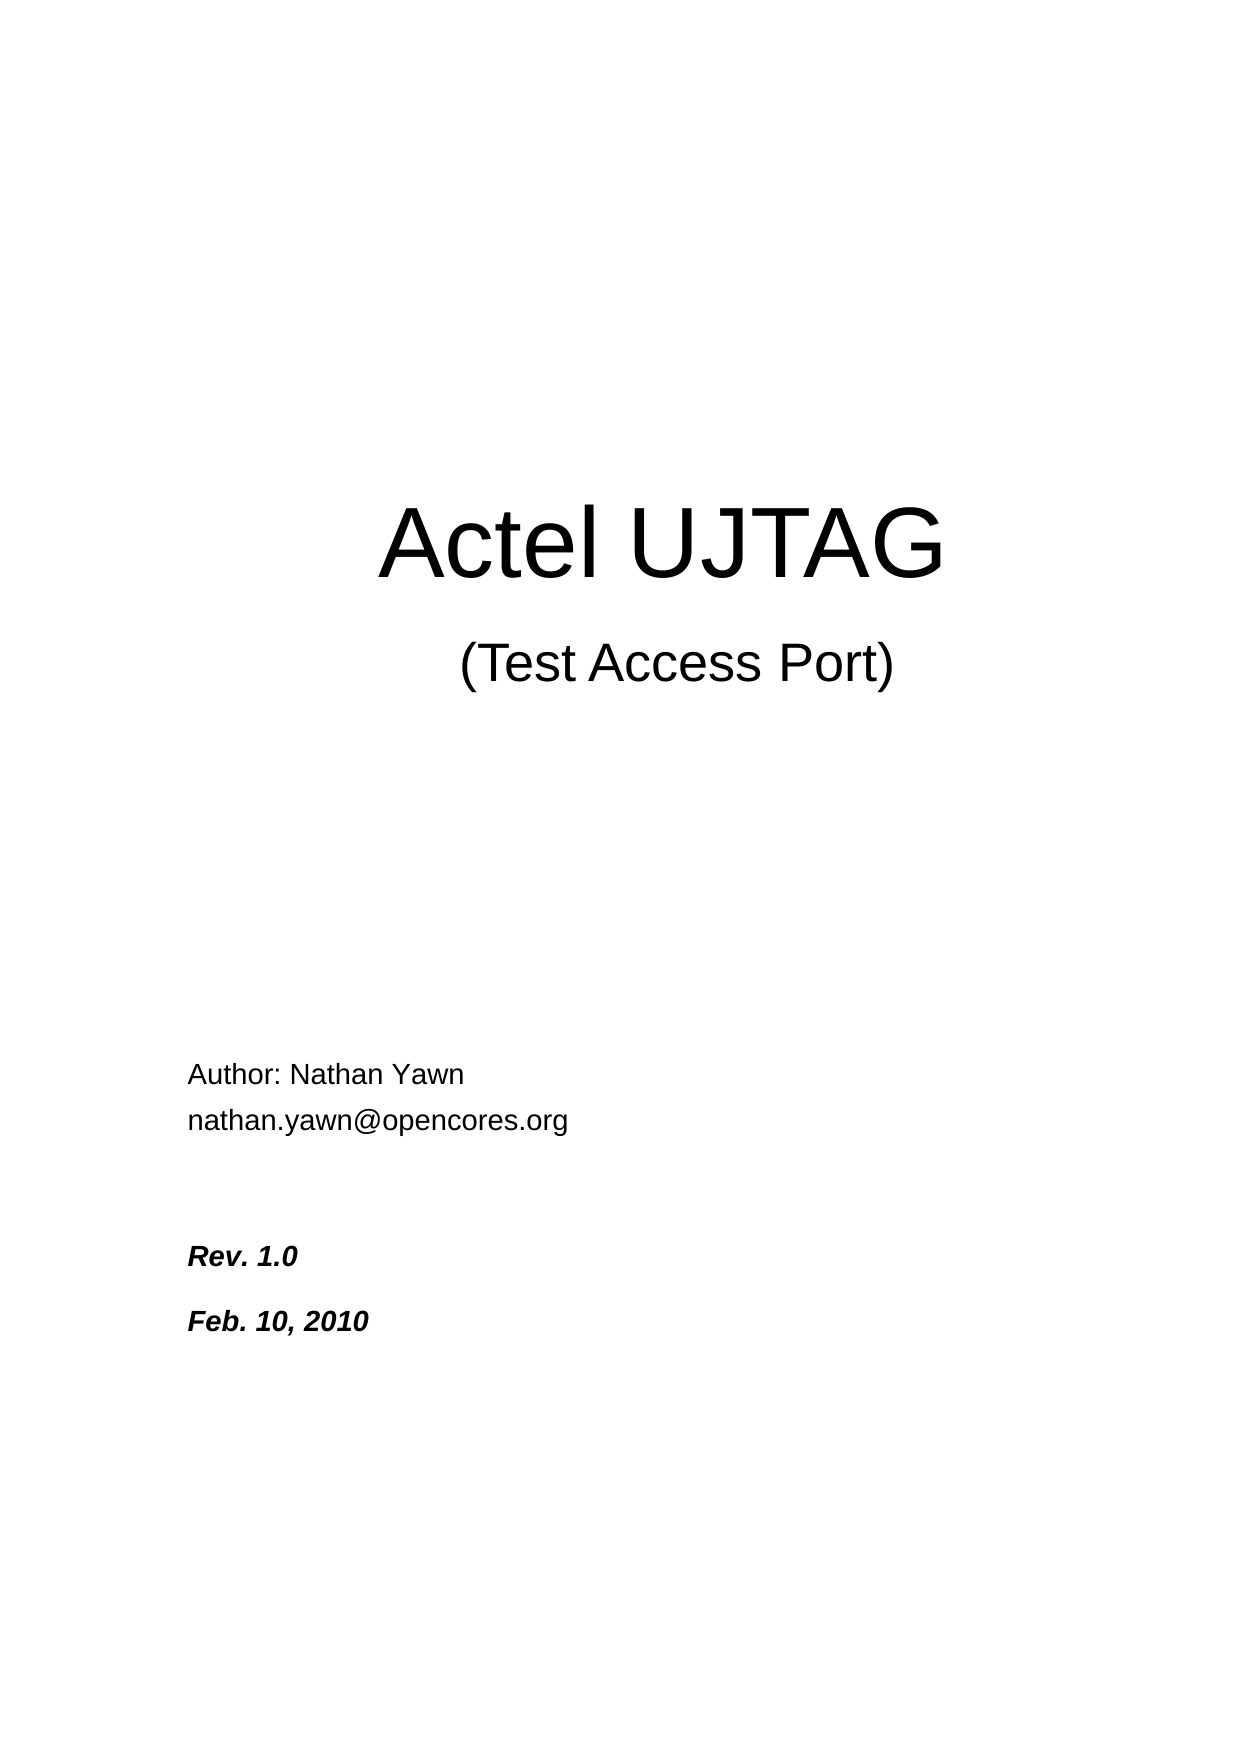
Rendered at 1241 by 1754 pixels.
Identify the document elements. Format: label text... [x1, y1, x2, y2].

subtitle Rev. 1.0 [187, 1239, 1167, 1272]
title (Test Access Port) [187, 630, 1167, 692]
title Actel UJTAG [187, 484, 1167, 599]
text Author: Nathan Yawn [187, 1057, 1167, 1091]
text nathan.yawn@opencores.org [187, 1103, 1167, 1137]
subtitle Feb. 10, 2010 [187, 1304, 1167, 1337]
